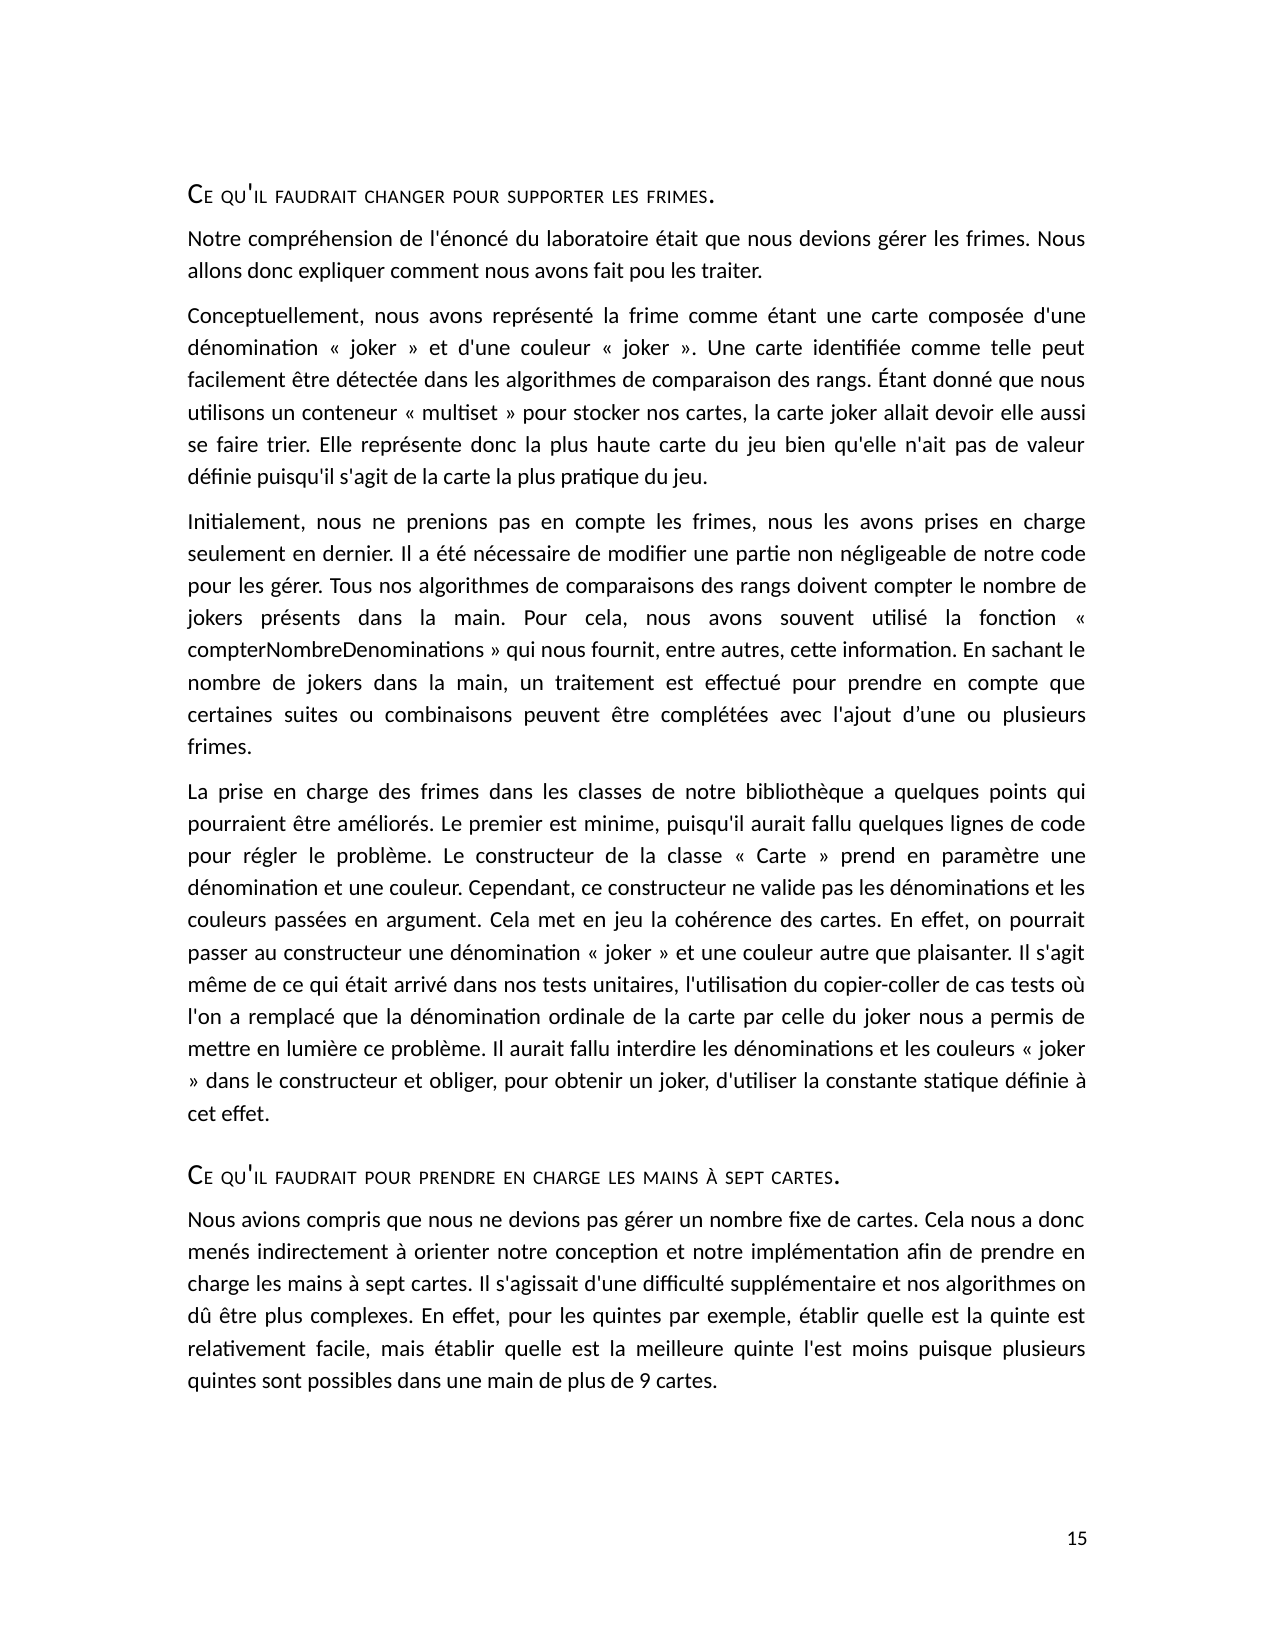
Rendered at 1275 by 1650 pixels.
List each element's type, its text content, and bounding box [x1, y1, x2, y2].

text Nous avions compris que nous ne devions pas gérer un nombre fixe de cartes. Cela nous a donc menés indirectement à orienter notre conception et notre implémentation afin de prendre en charge les mains à sept cartes. Il s'agissait d'une difficulté supplémentaire et nos algorithmes on dû être plus complexes. En effet, pour les quintes par exemple, établir quelle est la quinte est relativement facile, mais établir quelle est la meilleure quinte l'est moins puisque plusieurs quintes sont possibles dans une main de plus de 9 cartes. [187, 1205, 1087, 1394]
subtitle Ce qu'il faudrait pour prendre en charge les mains à sept cartes. [187, 1156, 1087, 1191]
text Initialement, nous ne prenions pas en compte les frimes, nous les avons prises en charge seulement en dernier. Il a été nécessaire de modifier une partie non négligeable de notre code pour les gérer. Tous nos algorithmes de comparaisons des rangs doivent compter le nombre de jokers présents dans la main. Pour cela, nous avons souvent utilisé la fonction « compterNombreDenominations » qui nous fournit, entre autres, cette information. En sachant le nombre de jokers dans la main, un traitement est effectué pour prendre en compte que certaines suites ou combinaisons peuvent être complétées avec l'ajout d’une ou plusieurs frimes. [187, 507, 1087, 760]
text Conceptuellement, nous avons représenté la frime comme étant une carte composée d'une dénomination « joker » et d'une couleur « joker ». Une carte identifiée comme telle peut facilement être détectée dans les algorithmes de comparaison des rangs. Étant donné que nous utilisons un conteneur « multiset » pour stocker nos cartes, la carte joker allait devoir elle aussi se faire trier. Elle représente donc la plus haute carte du jeu bien qu'elle n'ait pas de valeur définie puisqu'il s'agit de la carte la plus pratique du jeu. [187, 301, 1087, 490]
text La prise en charge des frimes dans les classes de notre bibliothèque a quelques points qui pourraient être améliorés. Le premier est minime, puisqu'il aurait fallu quelques lignes de code pour régler le problème. Le constructeur de la classe « Carte » prend en paramètre une dénomination et une couleur. Cependant, ce constructeur ne valide pas les dénominations et les couleurs passées en argument. Cela met en jeu la cohérence des cartes. En effet, on pourrait passer au constructeur une dénomination « joker » et une couleur autre que plaisanter. Il s'agit même de ce qui était arrivé dans nos tests unitaires, l'utilisation du copier-coller de cas tests où l'on a remplacé que la dénomination ordinale de la carte par celle du joker nous a permis de mettre en lumière ce problème. Il aurait fallu interdire les dénominations et les couleurs « joker » dans le constructeur et obliger, pour obtenir un joker, d'utiliser la constante statique définie à cet effet. [187, 777, 1087, 1127]
text Notre compréhension de l'énoncé du laboratoire était que nous devions gérer les frimes. Nous allons donc expliquer comment nous avons fait pou les traiter. [187, 224, 1087, 284]
subtitle Ce qu'il faudrait changer pour supporter les frimes. [187, 175, 1087, 211]
